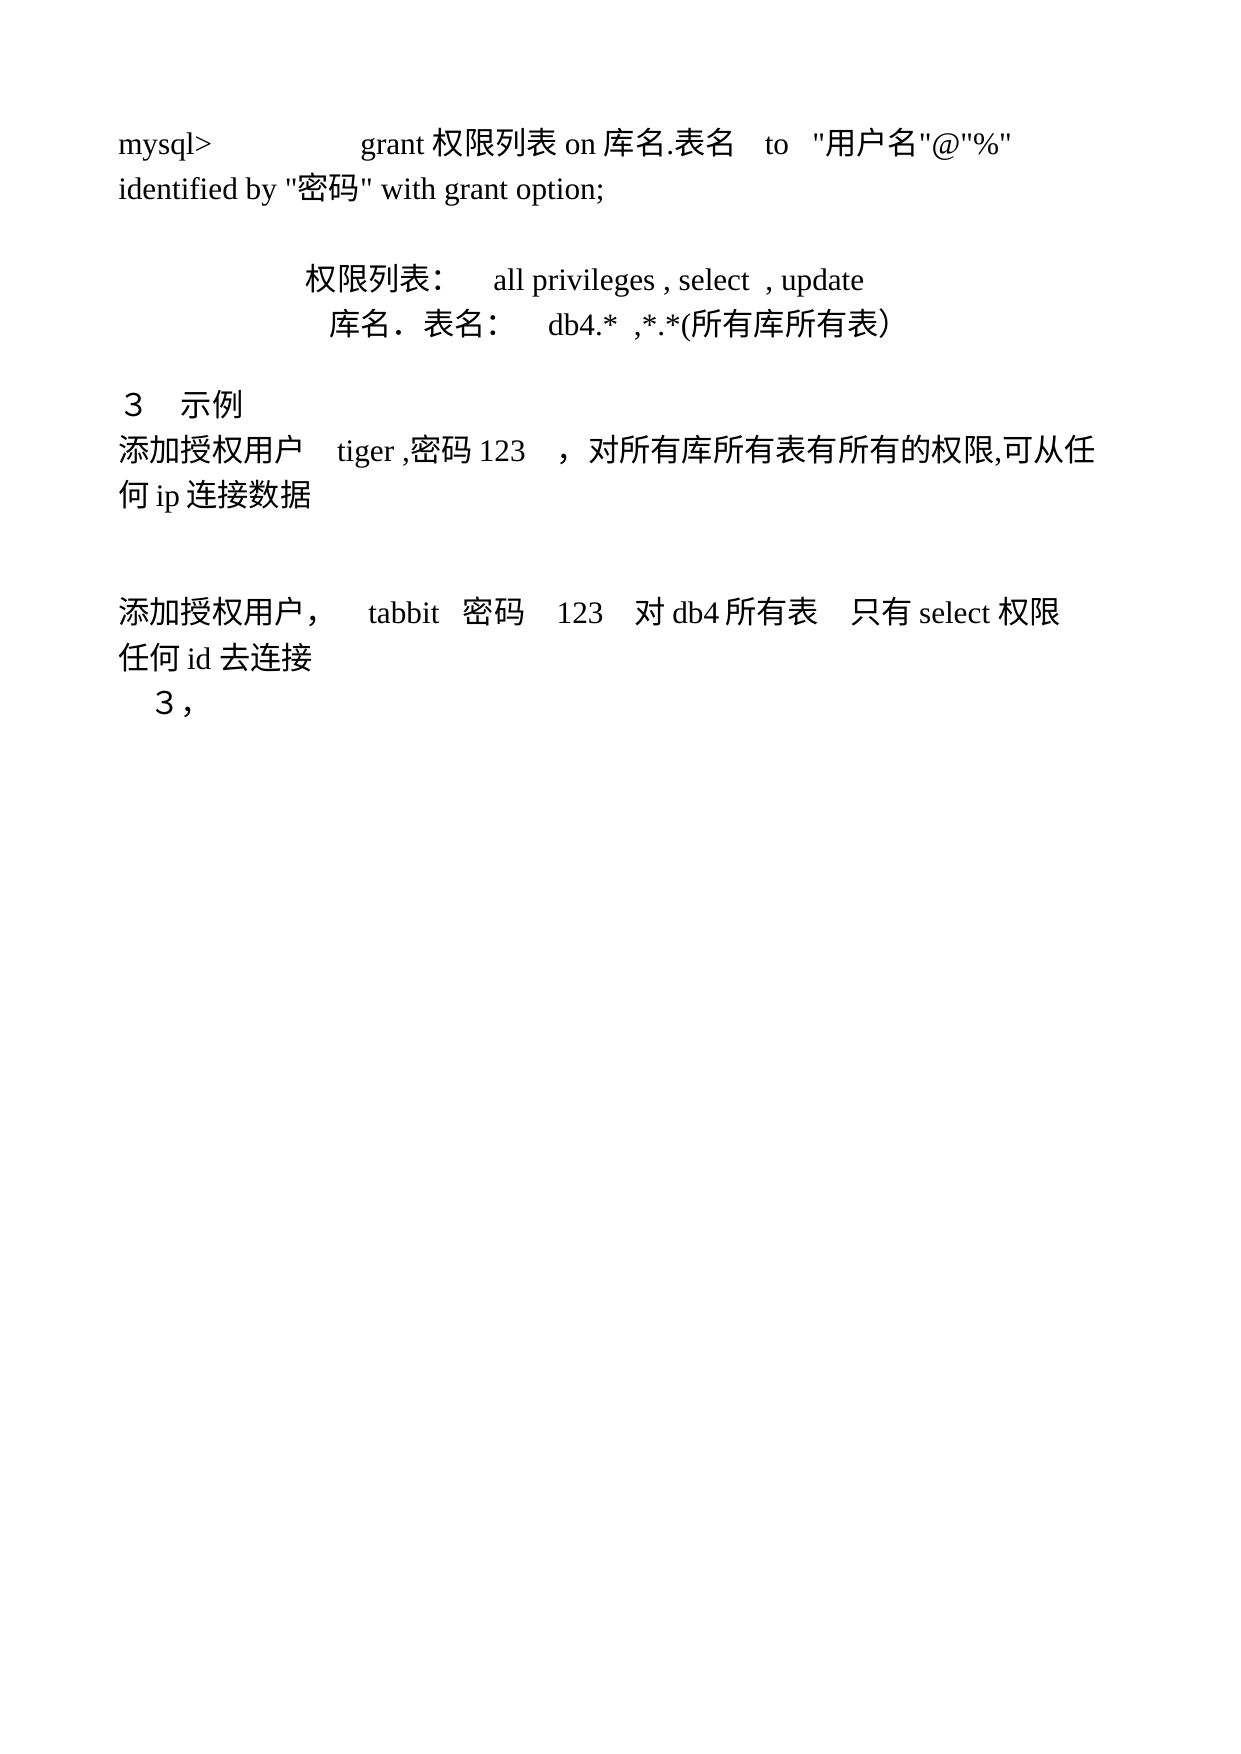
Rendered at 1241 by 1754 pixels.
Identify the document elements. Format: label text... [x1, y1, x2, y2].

text mysql> grant 权限列表 on 库名.表名 to "用户名"@"%" identified by "密码" with grant option; [118, 118, 1122, 208]
text 添加授权用户 tiger ,密码123 ，对所有库所有表有所有的权限,可从任何ip连接数据 [118, 425, 1122, 516]
text 库名．表名： db4.* ,*.*(所有库所有表） [118, 299, 1122, 344]
text ３， [118, 678, 1122, 723]
text 任何id 去连接 [118, 633, 1122, 678]
text 权限列表： all privileges , select , update [118, 254, 1122, 299]
text 添加授权用户， tabbit 密码 123 对db4所有表 只有select 权限 [118, 588, 1122, 633]
text ３ 示例 [118, 380, 1122, 425]
